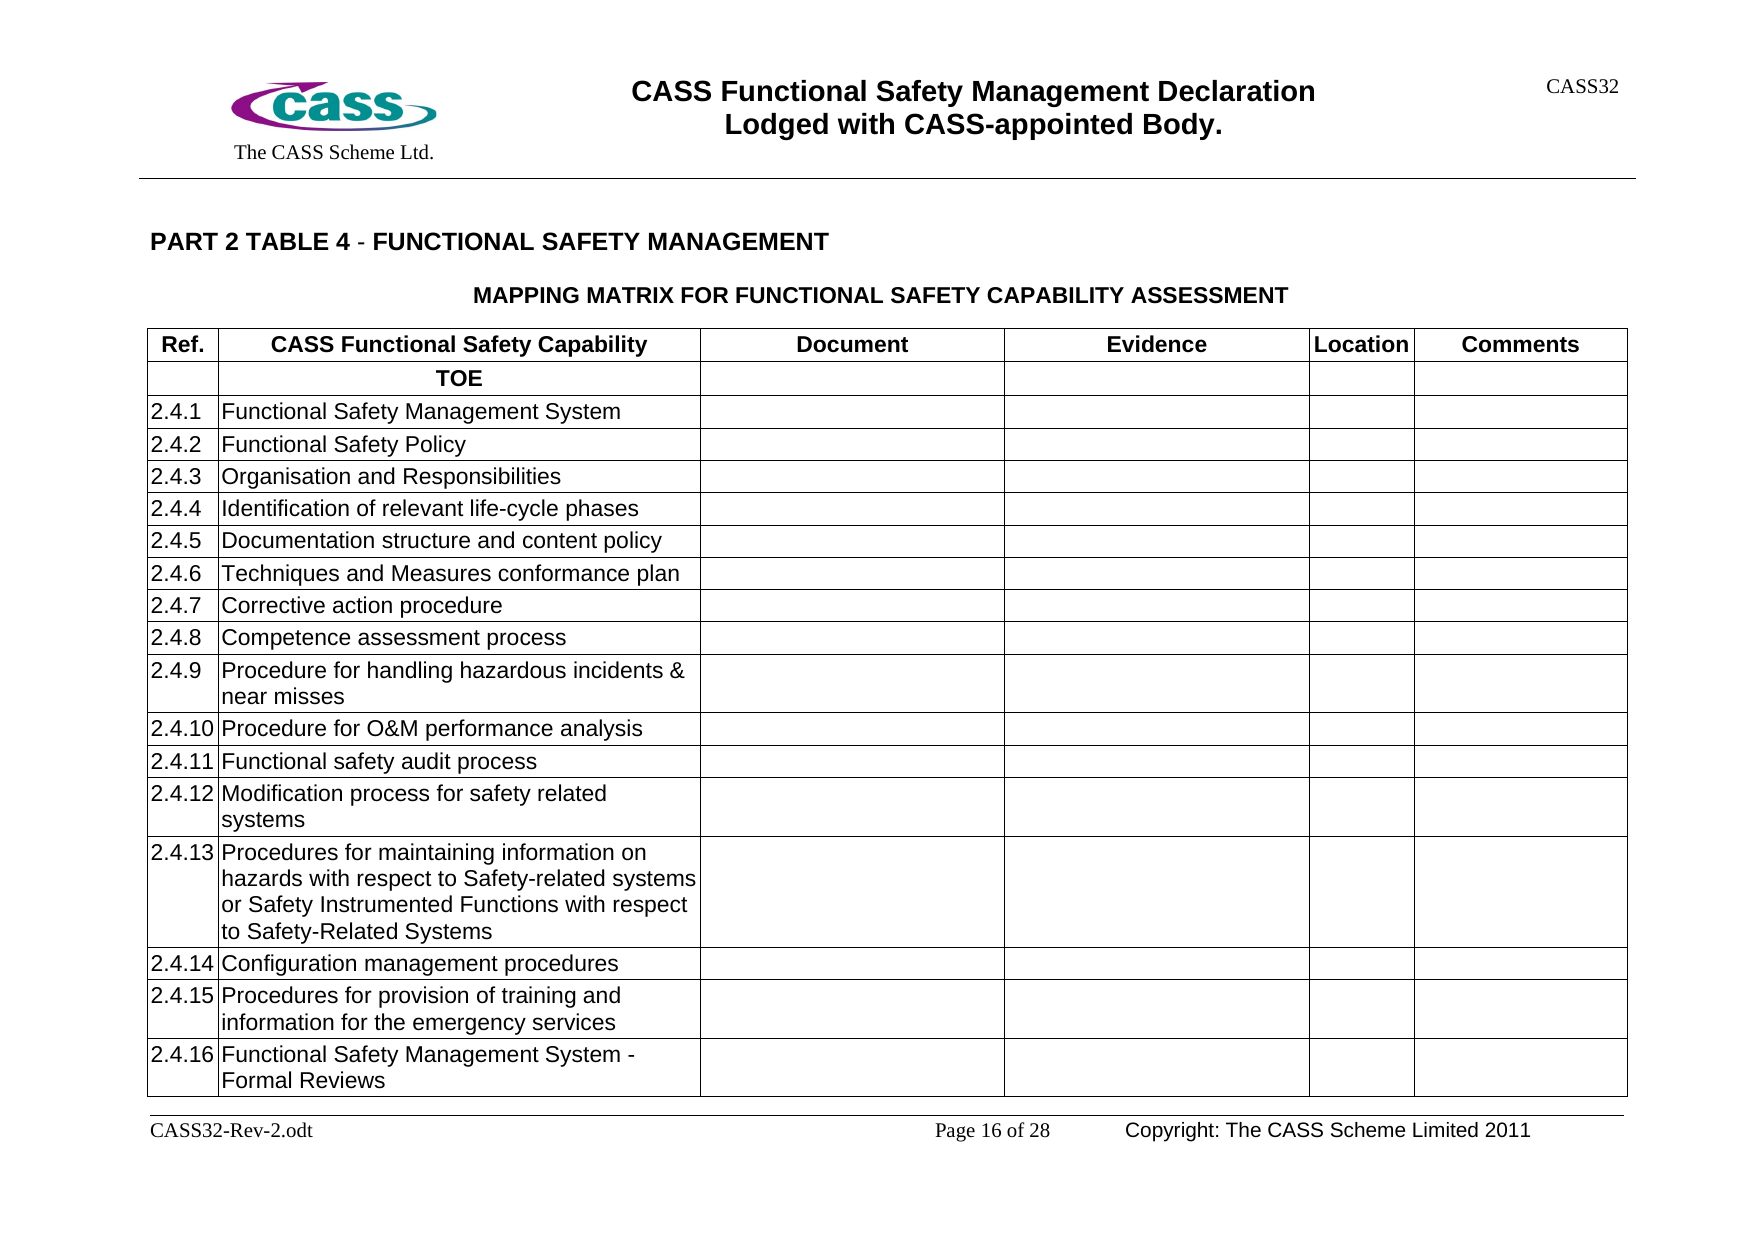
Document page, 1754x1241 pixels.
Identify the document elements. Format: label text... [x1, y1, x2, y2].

table_cell [1415, 590, 1627, 621]
picture [231, 82, 437, 131]
table_cell [1415, 980, 1627, 1038]
table_cell [701, 1039, 1004, 1096]
table_header CASS Functional Safety Capability [219, 329, 700, 361]
table_cell [701, 980, 1004, 1038]
table_cell [1005, 493, 1309, 524]
table_cell [1415, 655, 1627, 712]
table_cell [1310, 558, 1414, 589]
table_cell [1005, 655, 1309, 712]
table_cell [1310, 429, 1414, 460]
table_cell [1310, 778, 1414, 836]
table_cell [1005, 396, 1309, 428]
table_cell [1005, 1039, 1309, 1096]
table_header [147, 256, 1615, 282]
table_cell [1415, 746, 1627, 777]
table_cell [1005, 362, 1309, 395]
table_cell [1310, 461, 1414, 492]
table_cell 2.4.5 [148, 526, 218, 557]
table_cell [1415, 429, 1627, 460]
table_cell MAPPING MATRIX FOR FUNCTIONAL SAFETY CAPABILITY ASSESSMENT [147, 283, 1615, 309]
table_cell [1310, 948, 1414, 979]
table_cell [1415, 1039, 1627, 1096]
table_cell [1310, 622, 1414, 654]
table_cell [1310, 526, 1414, 557]
table_cell [701, 778, 1004, 836]
table_cell [701, 362, 1004, 395]
table_cell [1005, 461, 1309, 492]
table_cell [1415, 778, 1627, 836]
table_cell 2.4.7 [148, 590, 218, 621]
table_cell 2.4.15 [148, 980, 218, 1038]
table_cell [701, 396, 1004, 428]
table_cell Functional safety audit process [219, 746, 700, 777]
table_cell [1005, 980, 1309, 1038]
table_cell Techniques and Measures conformance plan [219, 558, 700, 589]
table_cell Procedures for maintaining information on hazards with respect to Safety-related systems or Safety Instrumented Functions with respect to Safety-Related Systems [219, 837, 700, 947]
table_cell 2.4.16 [148, 1039, 218, 1096]
table_cell [1005, 526, 1309, 557]
subtitle PART 2 TABLE 4 - FUNCTIONAL SAFETY MANAGEMENT [150, 227, 1624, 256]
table_cell [1005, 713, 1309, 744]
table_cell 2.4.4 [148, 493, 218, 524]
table_cell [1415, 493, 1627, 524]
table_cell Functional Safety Management System [219, 396, 700, 428]
table_cell Corrective action procedure [219, 590, 700, 621]
table_cell [701, 526, 1004, 557]
table_cell 2.4.6 [148, 558, 218, 589]
table_cell Procedure for O&M performance analysis [219, 713, 700, 744]
table_cell [701, 713, 1004, 744]
table_cell 2.4.2 [148, 429, 218, 460]
table_cell [1005, 429, 1309, 460]
table_cell [1005, 746, 1309, 777]
table_cell 2.4.1 [148, 396, 218, 428]
table_cell [1415, 362, 1627, 395]
table_cell [701, 746, 1004, 777]
table_cell [1310, 837, 1414, 947]
table_cell [1005, 778, 1309, 836]
table_header Document [701, 329, 1004, 361]
table_cell [701, 655, 1004, 712]
table_cell [1005, 590, 1309, 621]
table_cell TOE [219, 362, 700, 395]
table_header Ref. [148, 329, 218, 361]
table_cell [1310, 590, 1414, 621]
table_cell [701, 590, 1004, 621]
table_cell [1005, 622, 1309, 654]
table_cell [1415, 837, 1627, 947]
table_cell [1310, 396, 1414, 428]
table_cell [1310, 980, 1414, 1038]
table_cell [1310, 493, 1414, 524]
table_cell 2.4.11 [148, 746, 218, 777]
table_cell [1005, 837, 1309, 947]
table_cell Configuration management procedures [219, 948, 700, 979]
table_header Evidence [1005, 329, 1309, 361]
table_cell [1415, 948, 1627, 979]
table_cell [701, 948, 1004, 979]
table_cell Modification process for safety related systems [219, 778, 700, 836]
table_cell [1415, 622, 1627, 654]
table_cell Competence assessment process [219, 622, 700, 654]
table_header Location [1310, 329, 1414, 361]
table_cell [701, 461, 1004, 492]
table_cell Functional Safety Management System - Formal Reviews [219, 1039, 700, 1096]
table_cell [148, 362, 218, 395]
table_cell [1415, 558, 1627, 589]
table_cell 2.4.12 [148, 778, 218, 836]
table_cell 2.4.8 [148, 622, 218, 654]
table_cell [701, 558, 1004, 589]
table_cell 2.4.13 [148, 837, 218, 947]
table_cell [1005, 558, 1309, 589]
table_cell [1310, 655, 1414, 712]
table_cell [1415, 396, 1627, 428]
table_cell 2.4.9 [148, 655, 218, 712]
table_cell [701, 622, 1004, 654]
table_cell 2.4.14 [148, 948, 218, 979]
table_header Comments [1415, 329, 1627, 361]
table_cell [1415, 713, 1627, 744]
table_cell [1310, 746, 1414, 777]
table_cell [1415, 526, 1627, 557]
table_cell 2.4.10 [148, 713, 218, 744]
table_cell Procedure for handling hazardous incidents & near misses [219, 655, 700, 712]
table_cell [701, 837, 1004, 947]
table_cell Functional Safety Policy [219, 429, 700, 460]
table_cell Organisation and Responsibilities [219, 461, 700, 492]
table_cell [1005, 948, 1309, 979]
table_cell [701, 429, 1004, 460]
table_cell [1310, 362, 1414, 395]
table_cell Procedures for provision of training and information for the emergency services [219, 980, 700, 1038]
table_cell [701, 493, 1004, 524]
table_cell [1310, 1039, 1414, 1096]
table_cell 2.4.3 [148, 461, 218, 492]
table_cell [1415, 461, 1627, 492]
table_cell Identification of relevant life-cycle phases [219, 493, 700, 524]
table_cell [1310, 713, 1414, 744]
table_cell Documentation structure and content policy [219, 526, 700, 557]
